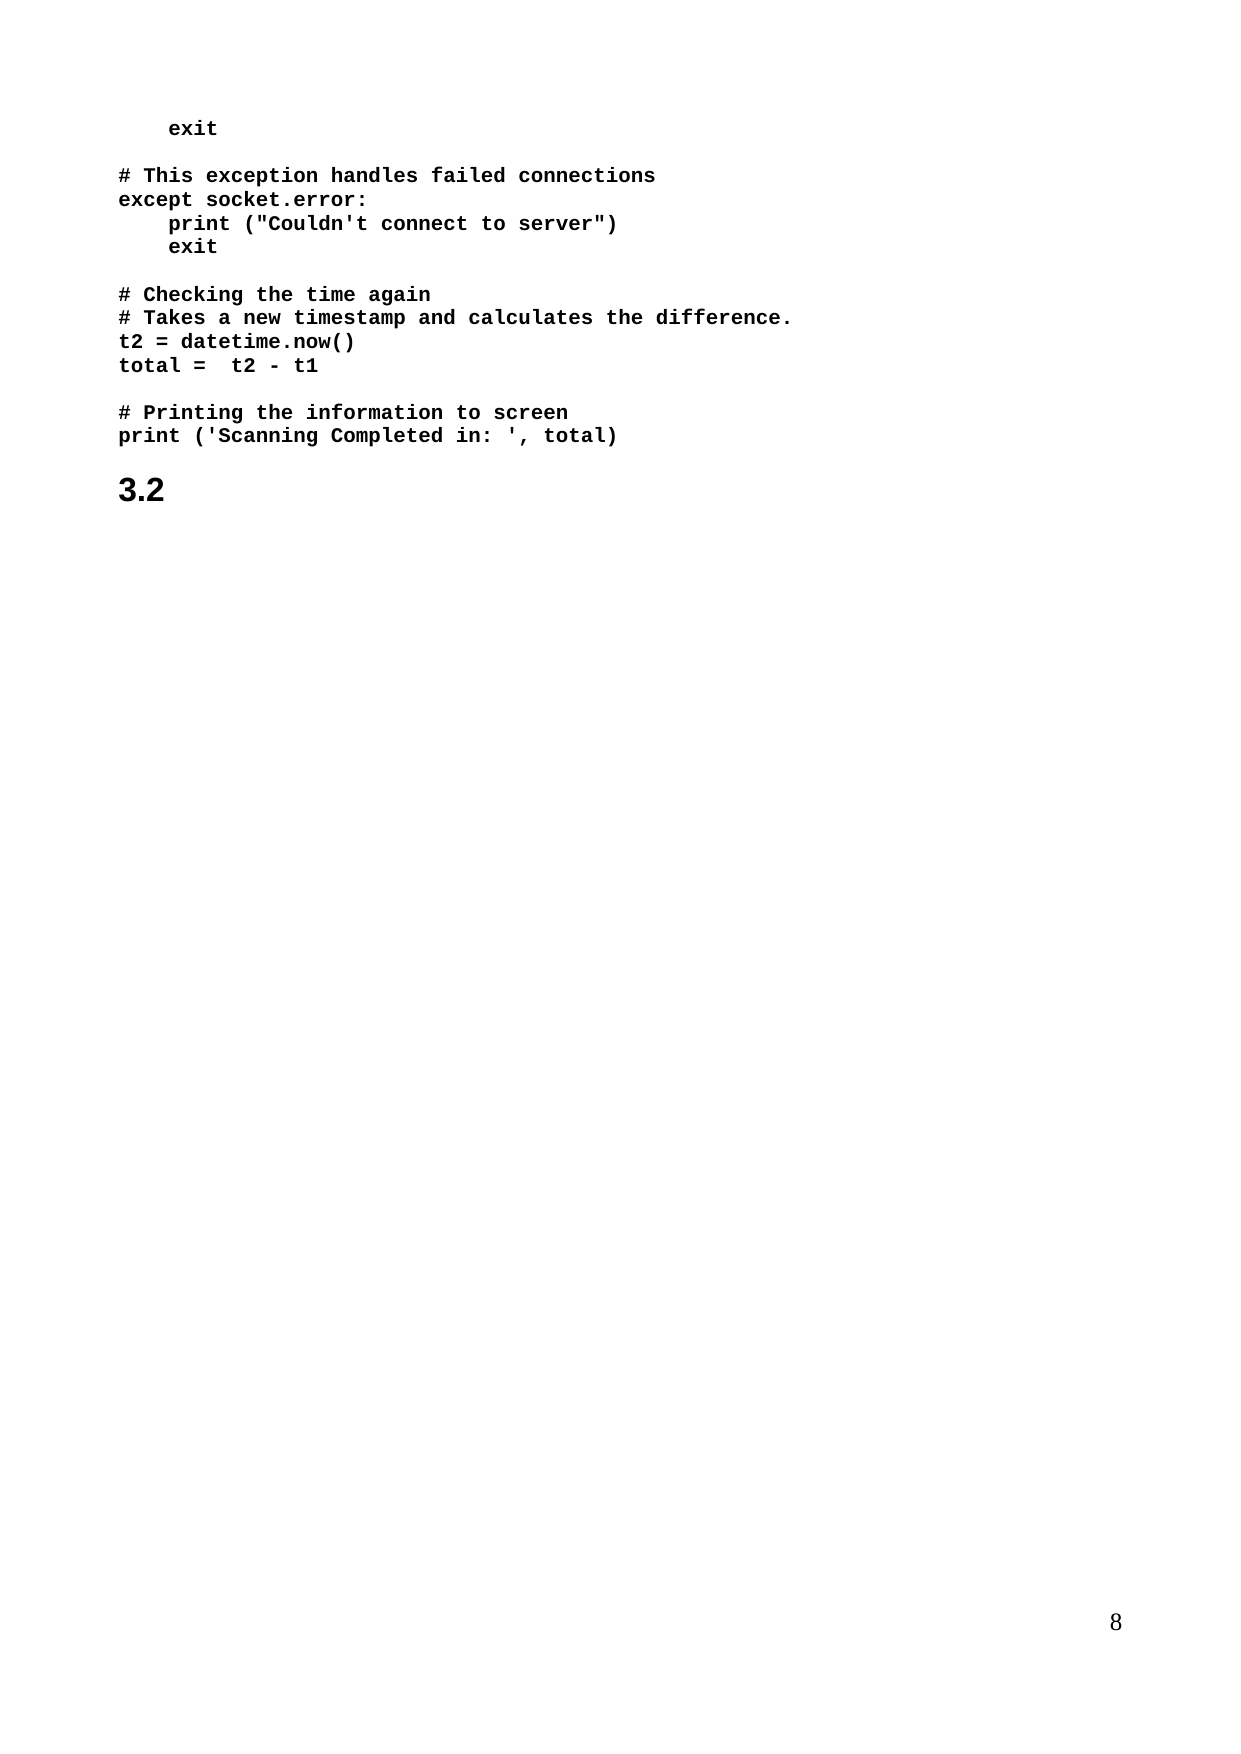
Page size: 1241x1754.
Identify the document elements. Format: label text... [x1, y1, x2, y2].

text exit [118, 118, 1122, 142]
text # This exception handles failed connections [118, 165, 1122, 189]
text print ("Couldn't connect to server") [118, 213, 1122, 236]
text total = t2 - t1 [118, 354, 1122, 378]
text # Printing the information to screen [118, 402, 1122, 426]
text # Takes a new timestamp and calculates the difference. [118, 307, 1122, 331]
text print ('Scanning Completed in: ', total) [118, 426, 1122, 449]
text exit [118, 236, 1122, 260]
text except socket.error: [118, 189, 1122, 213]
text # Checking the time again [118, 284, 1122, 307]
text t2 = datetime.now() [118, 331, 1122, 354]
